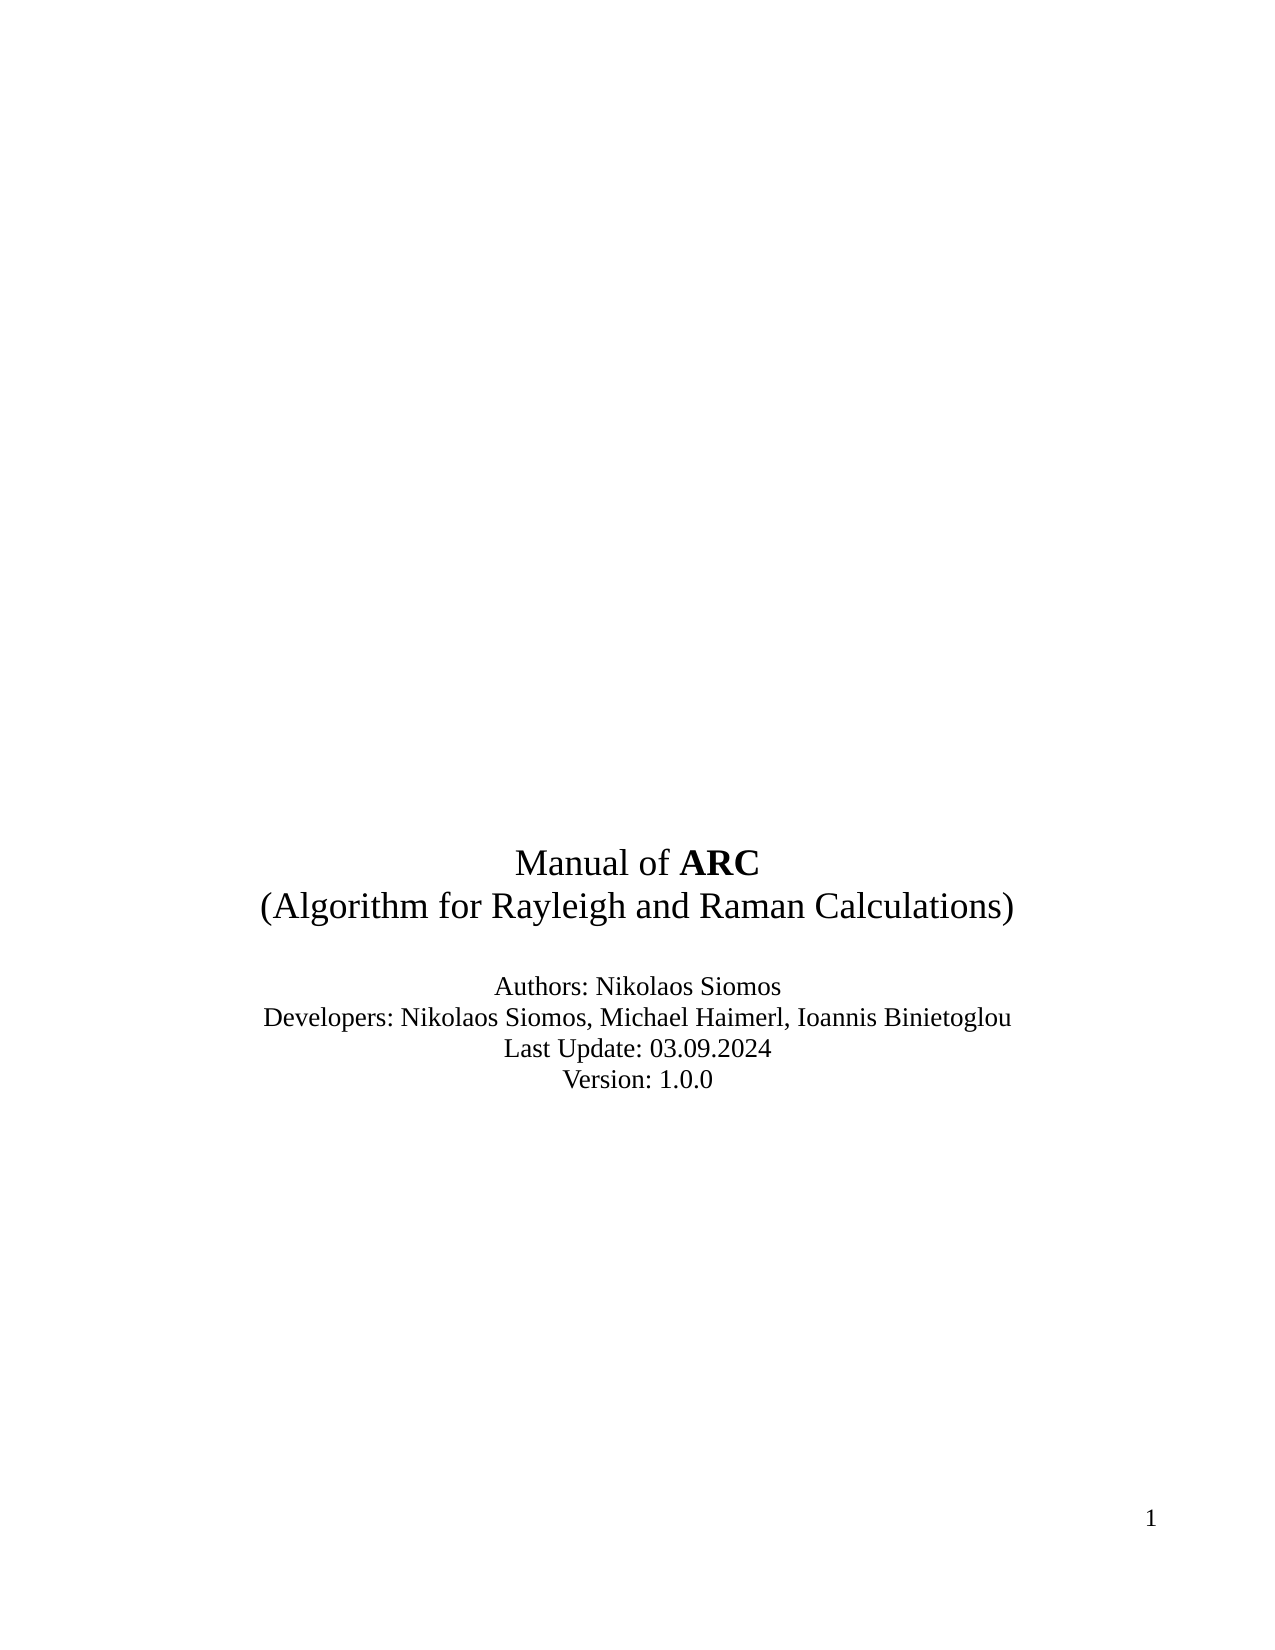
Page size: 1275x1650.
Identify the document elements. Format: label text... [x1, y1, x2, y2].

text Manual of ARC [118, 840, 1157, 883]
text (Algorithm for Rayleigh and Raman Calculations) [118, 883, 1157, 927]
text Last Update: 03.09.2024 [118, 1032, 1157, 1063]
text Authors: Nikolaos Siomos [118, 970, 1157, 1001]
text Developers: Nikolaos Siomos, Michael Haimerl, Ioannis Binietoglou [118, 1001, 1157, 1032]
text Version: 1.0.0 [118, 1063, 1157, 1094]
